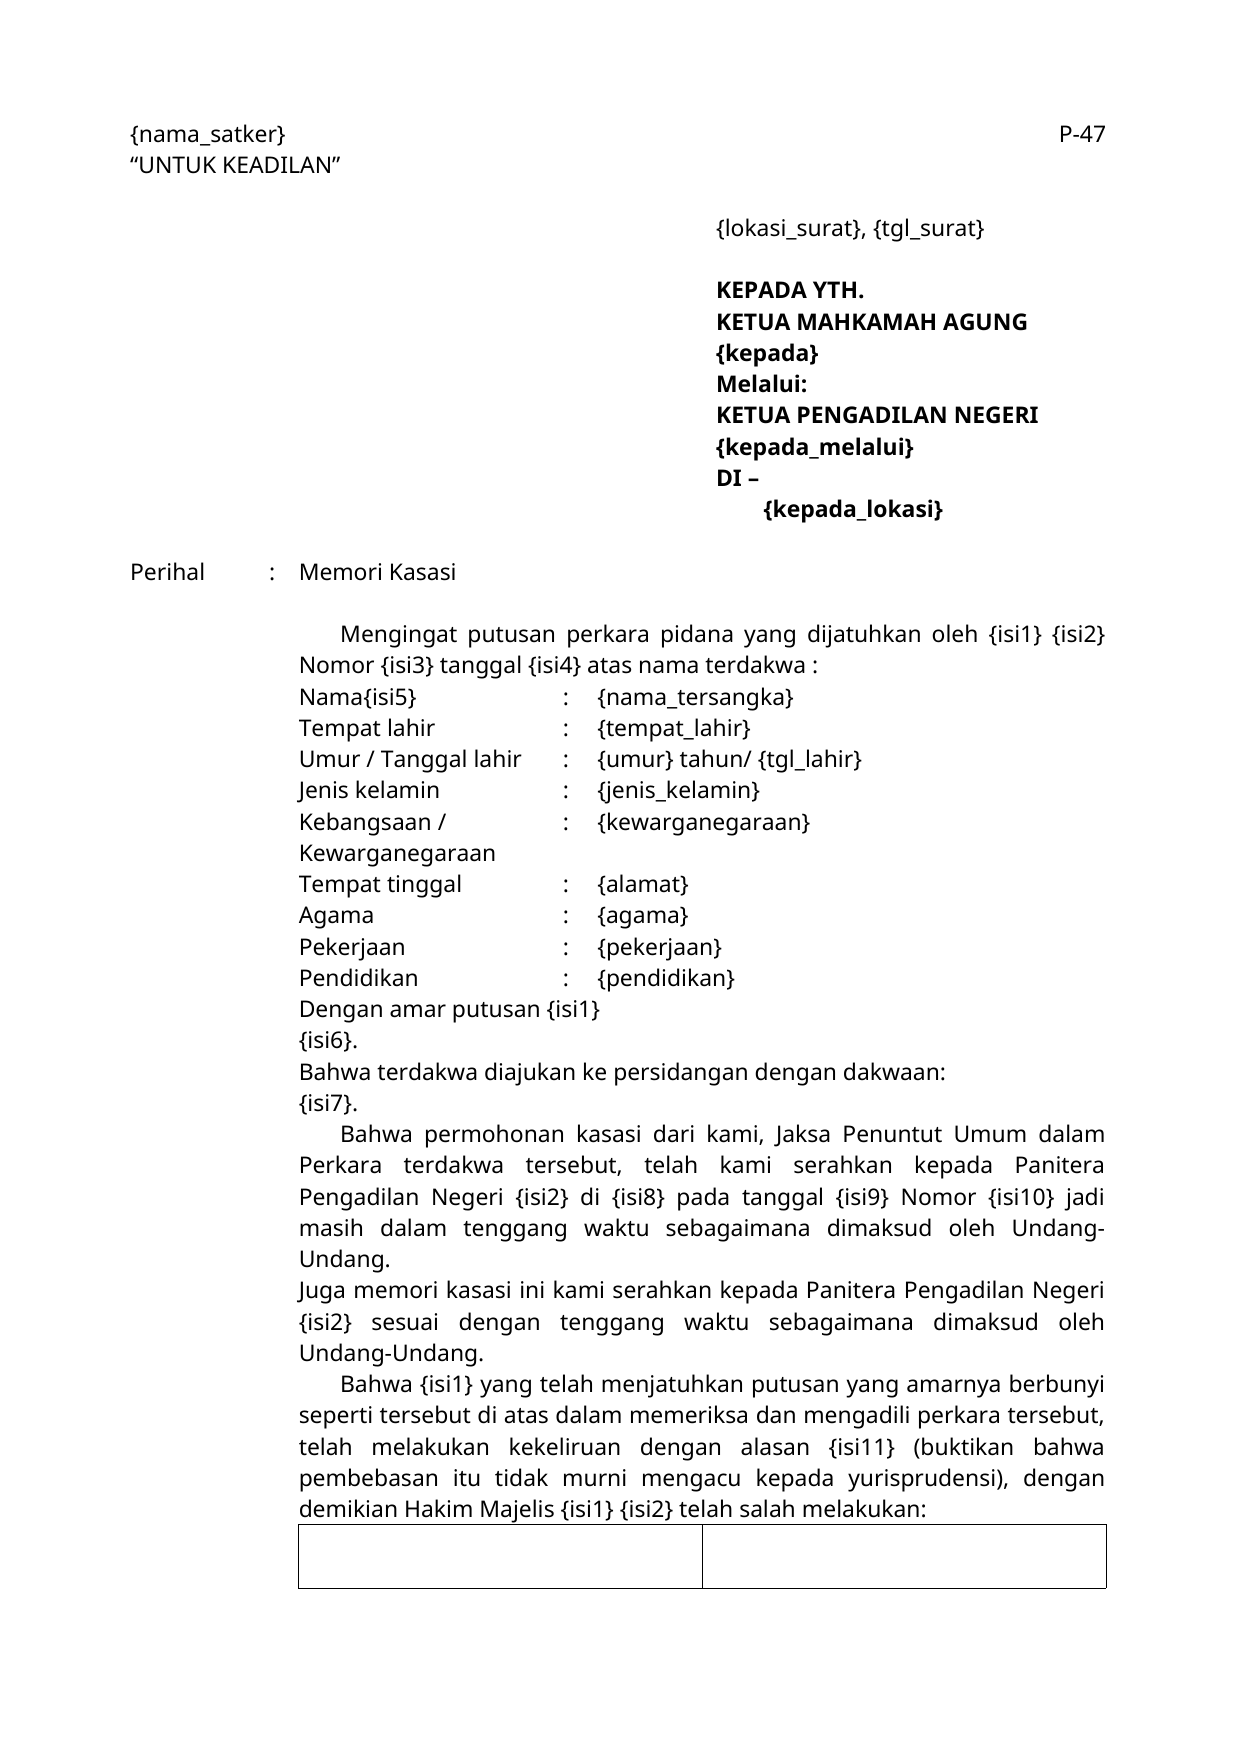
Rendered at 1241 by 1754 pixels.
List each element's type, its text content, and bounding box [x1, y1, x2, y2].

table_cell [664, 556, 704, 587]
table_cell Tempat tinggal [287, 868, 551, 899]
table_cell : [551, 806, 586, 868]
table_cell {agama} [586, 899, 1117, 931]
table_cell Kebangsaan / Kewarganegaraan [287, 806, 551, 868]
table_cell : [258, 556, 287, 587]
table_cell Jenis kelamin [287, 774, 551, 806]
table_cell {pendidikan} [586, 962, 1117, 993]
table_cell [705, 524, 1117, 556]
table_cell [119, 587, 1117, 618]
table_cell [287, 243, 664, 274]
table_cell [664, 524, 704, 556]
table_cell [119, 274, 258, 368]
table_cell {nama_tersangka} [586, 681, 1117, 712]
table_cell Pendidikan [287, 962, 551, 993]
table_cell [287, 274, 664, 368]
table_cell [119, 243, 258, 274]
table_cell {tempat_lahir} [586, 712, 1117, 743]
table_cell {jenis_kelamin} [586, 774, 1117, 806]
table_cell Nama{isi5} [287, 681, 551, 712]
table_cell [287, 524, 664, 556]
table_cell [664, 243, 704, 274]
table_cell [119, 212, 258, 243]
table_cell [664, 368, 704, 524]
table_cell {kewarganegaraan} [586, 806, 1117, 868]
table_cell Tempat lahir [287, 712, 551, 743]
table_cell Melalui: KETUA PENGADILAN NEGERI {kepada_melalui} DI – {kepada_lokasi} [705, 368, 1117, 524]
table_cell [664, 274, 704, 368]
table_cell [258, 212, 287, 243]
table_header {nama_satker} “UNTUK KEADILAN” [119, 118, 975, 181]
table_cell [664, 212, 704, 243]
table_header P-47 [975, 118, 1117, 181]
table_cell Dengan amar putusan {isi1} {isi6}. Bahwa terdakwa diajukan ke persidangan dengan dakwaan: {isi7}. Bahwa permohonan kasasi dari kami, Jaksa Penuntut Umum dalam Perkara terdakwa tersebut, telah kami serahkan kepada Panitera Pengadilan Negeri {isi2} di {isi8} pada tanggal {isi9} Nomor {isi10} jadi masih dalam tenggang waktu sebagaimana dimaksud oleh Undang-Undang. Juga memori kasasi ini kami serahkan kepada Panitera Pengadilan Negeri {isi2} sesuai dengan tenggang waktu sebagaimana dimaksud oleh Undang-Undang. Bahwa {isi1} yang telah menjatuhkan putusan yang amarnya berbunyi seperti tersebut di atas dalam memeriksa dan mengadili perkara tersebut, telah melakukan kekeliruan dengan alasan {isi11} (buktikan bahwa pembebasan itu tidak murni mengacu kepada yurisprudensi), dengan demikian Hakim Majelis {isi1} {isi2} telah salah melakukan: [287, 993, 1117, 1588]
table_cell Memori Kasasi [287, 556, 664, 587]
table_cell : [551, 712, 586, 743]
table_cell [119, 618, 287, 993]
table_cell : [551, 868, 586, 899]
table_cell {alamat} [586, 868, 1117, 899]
table_cell Pekerjaan [287, 931, 551, 962]
table_cell Agama [287, 899, 551, 931]
table_cell Perihal [119, 556, 258, 587]
table_cell {pekerjaan} [586, 931, 1117, 962]
table_cell [705, 243, 1117, 274]
table_cell [258, 368, 287, 524]
table_cell [258, 524, 287, 556]
table_cell {lokasi_surat}, {tgl_surat} [705, 212, 1117, 243]
table_header [299, 1525, 702, 1588]
table_cell [119, 368, 258, 524]
table_cell [119, 524, 258, 556]
table_cell [287, 368, 664, 524]
table_header [703, 1525, 1106, 1588]
table_cell Mengingat putusan perkara pidana yang dijatuhkan oleh {isi1} {isi2} Nomor {isi3} tanggal {isi4} atas nama terdakwa : [287, 618, 1117, 681]
table_cell : [551, 774, 586, 806]
table_cell [119, 993, 287, 1588]
table_cell : [551, 681, 586, 712]
table_cell {umur} tahun/ {tgl_lahir} [586, 743, 1117, 774]
table_cell Umur / Tanggal lahir [287, 743, 551, 774]
table_cell : [551, 962, 586, 993]
table_cell KEPADA YTH. KETUA MAHKAMAH AGUNG {kepada} [705, 274, 1117, 368]
table_cell : [551, 899, 586, 931]
table_cell [287, 212, 664, 243]
table_cell [258, 243, 287, 274]
table_cell [119, 181, 1117, 212]
table_cell [705, 556, 1117, 587]
table_cell : [551, 743, 586, 774]
table_cell [258, 274, 287, 368]
table_cell : [551, 931, 586, 962]
